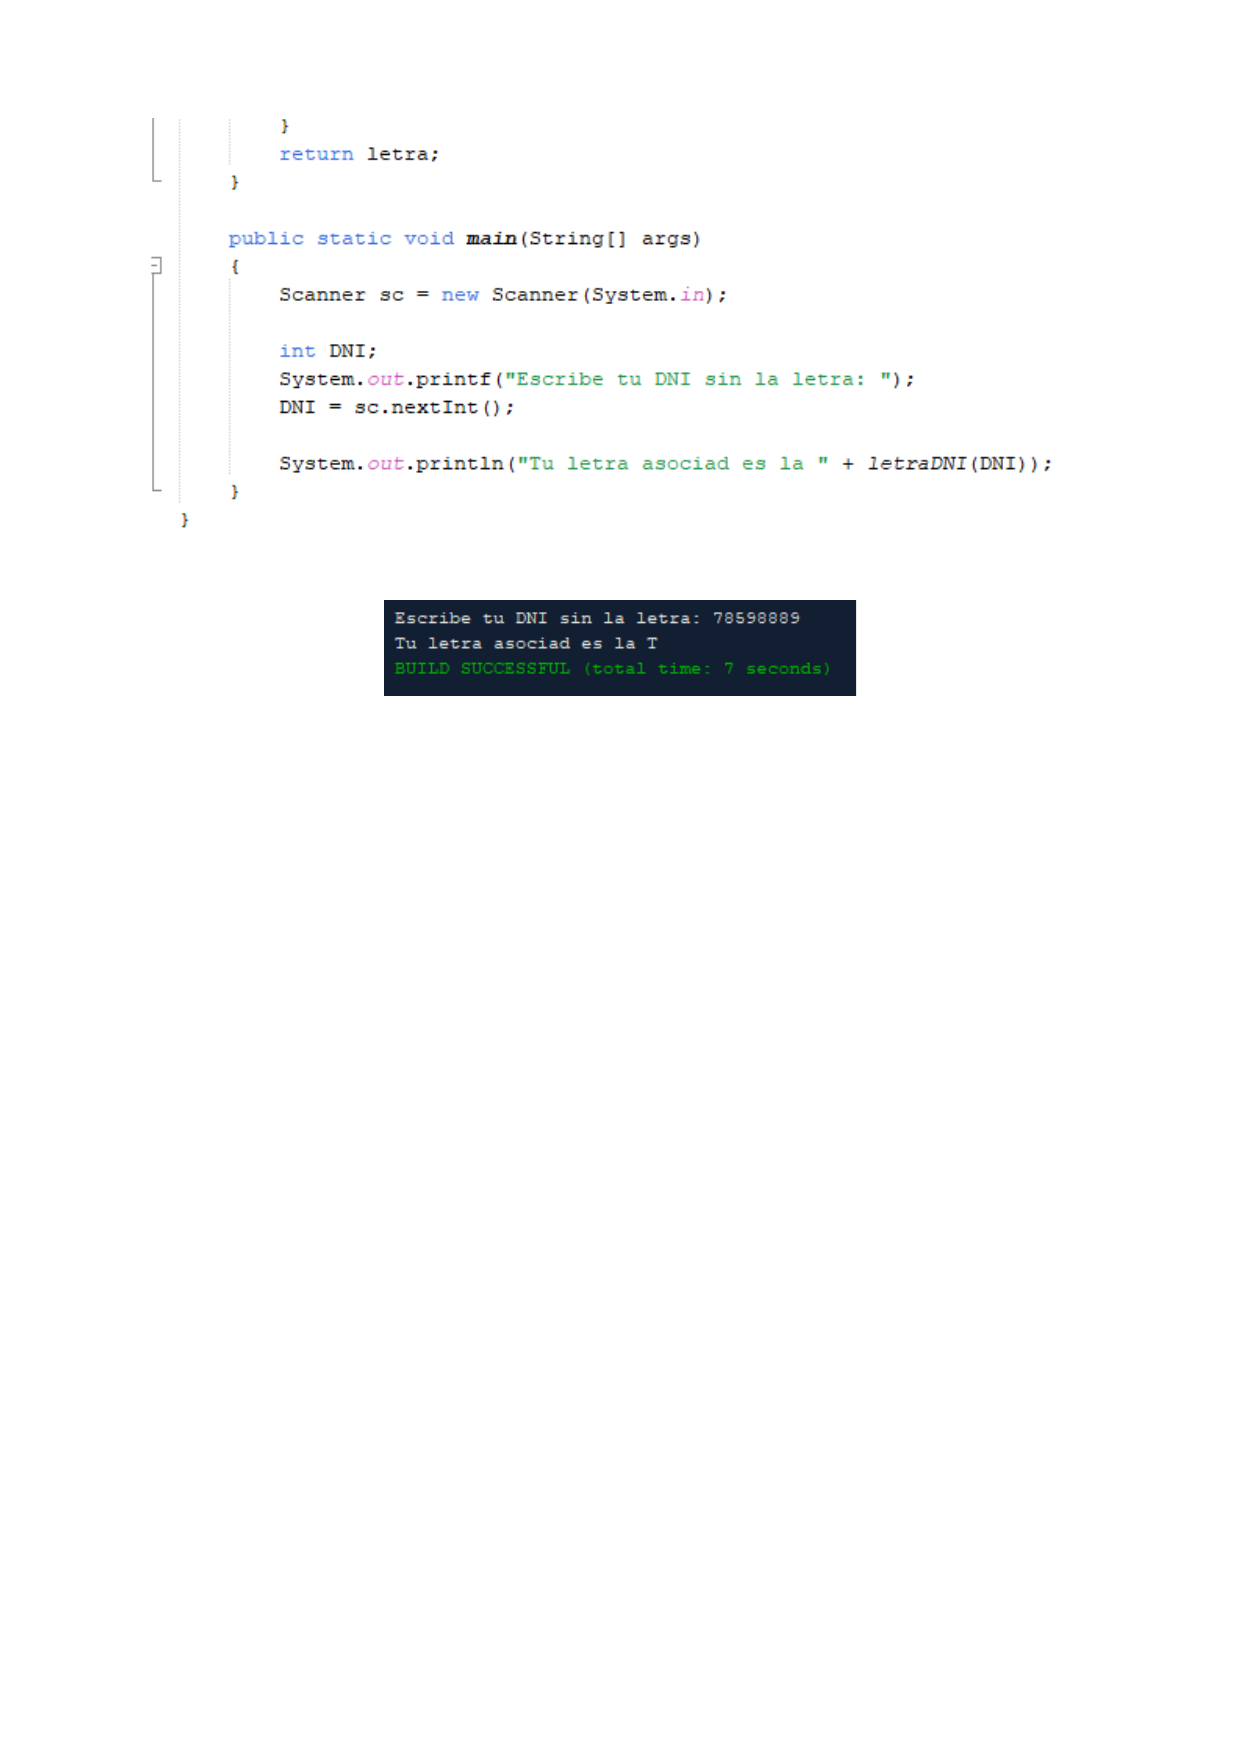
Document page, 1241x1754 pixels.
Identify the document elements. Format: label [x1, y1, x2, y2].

picture [151, 118, 1089, 551]
picture [384, 600, 857, 696]
